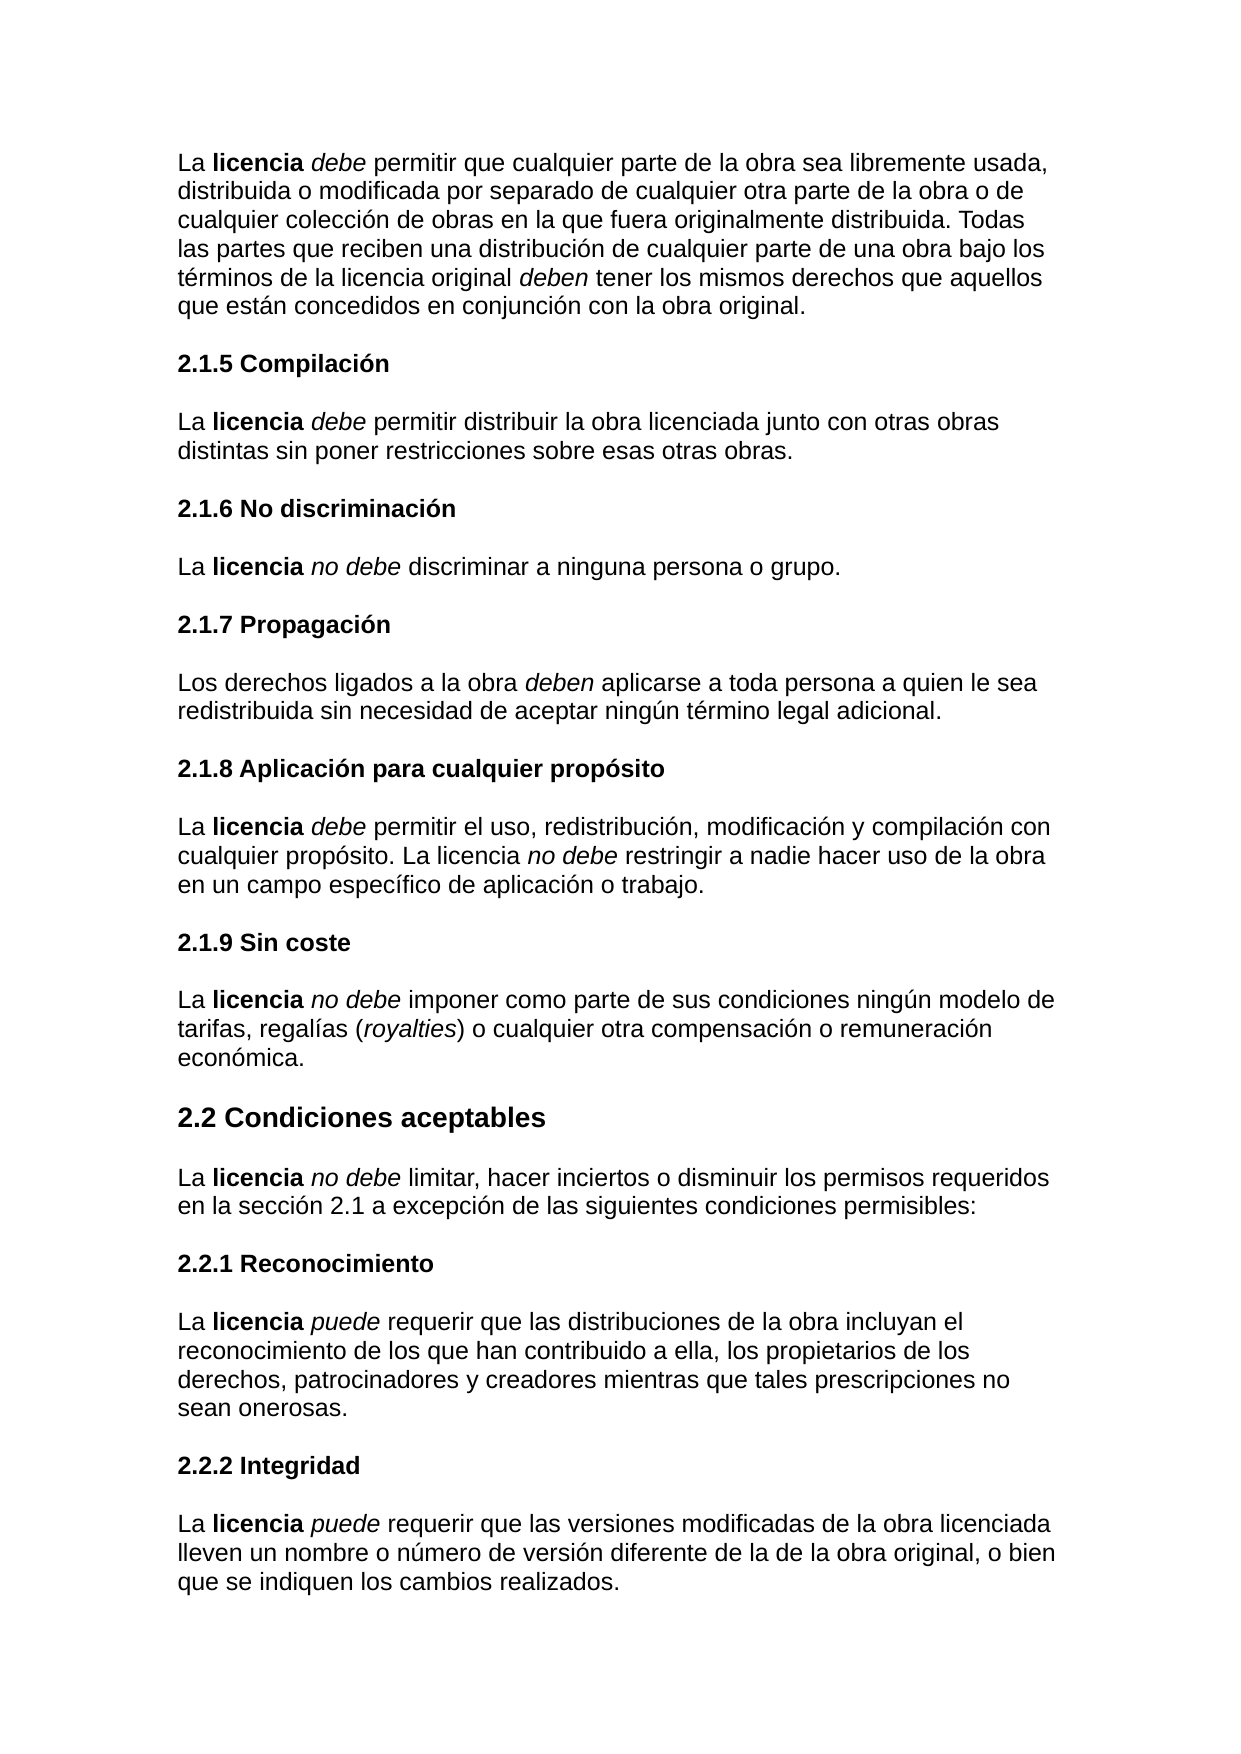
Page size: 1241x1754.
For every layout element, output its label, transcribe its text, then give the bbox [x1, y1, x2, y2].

text Los derechos ligados a la obra deben aplicarse a toda persona a quien le sea redistribuida sin necesidad de aceptar ningún término legal adicional. [177, 668, 1063, 725]
text La licencia debe permitir distribuir la obra licenciada junto con otras obras distintas sin poner restricciones sobre esas otras obras. [177, 407, 1063, 465]
text La licencia puede requerir que las versiones modificadas de la obra licenciada lleven un nombre o número de versión diferente de la de la obra original, o bien que se indiquen los cambios realizados. [177, 1509, 1063, 1595]
text La licencia debe permitir el uso, redistribución, modificación y compilación con cualquier propósito. La licencia no debe restringir a nadie hacer uso de la obra en un campo específico de aplicación o trabajo. [177, 812, 1063, 898]
text La licencia no debe imponer como parte de sus condiciones ningún modelo de tarifas, regalías (royalties) o cualquier otra compensación o remuneración económica. [177, 986, 1063, 1072]
subtitle 2.1.7 Propagación [177, 610, 1063, 638]
text La licencia puede requerir que las distribuciones de la obra incluyan el reconocimiento de los que han contribuido a ella, los propietarios de los derechos, patrocinadores y creadores mientras que tales prescripciones no sean onerosas. [177, 1307, 1063, 1422]
text La licencia debe permitir que cualquier parte de la obra sea libremente usada, distribuida o modificada por separado de cualquier otra parte de la obra o de cualquier colección de obras en la que fuera originalmente distribuida. Todas las partes que reciben una distribución de cualquier parte de una obra bajo los términos de la licencia original deben tener los mismos derechos que aquellos que están concedidos en conjunción con la obra original. [177, 148, 1063, 320]
text La licencia no debe limitar, hacer inciertos o disminuir los permisos requeridos en la sección 2.1 a excepción de las siguientes condiciones permisibles: [177, 1162, 1063, 1220]
subtitle 2.1.5 Compilación [177, 349, 1063, 378]
subtitle 2.2.1 Reconocimiento [177, 1249, 1063, 1278]
subtitle 2.2.2 Integridad [177, 1451, 1063, 1480]
subtitle 2.1.8 Aplicación para cualquier propósito [177, 754, 1063, 783]
subtitle 2.2 Condiciones aceptables [177, 1101, 1063, 1133]
text La licencia no debe discriminar a ninguna persona o grupo. [177, 552, 1063, 581]
subtitle 2.1.9 Sin coste [177, 928, 1063, 956]
subtitle 2.1.6 No discriminación [177, 494, 1063, 523]
